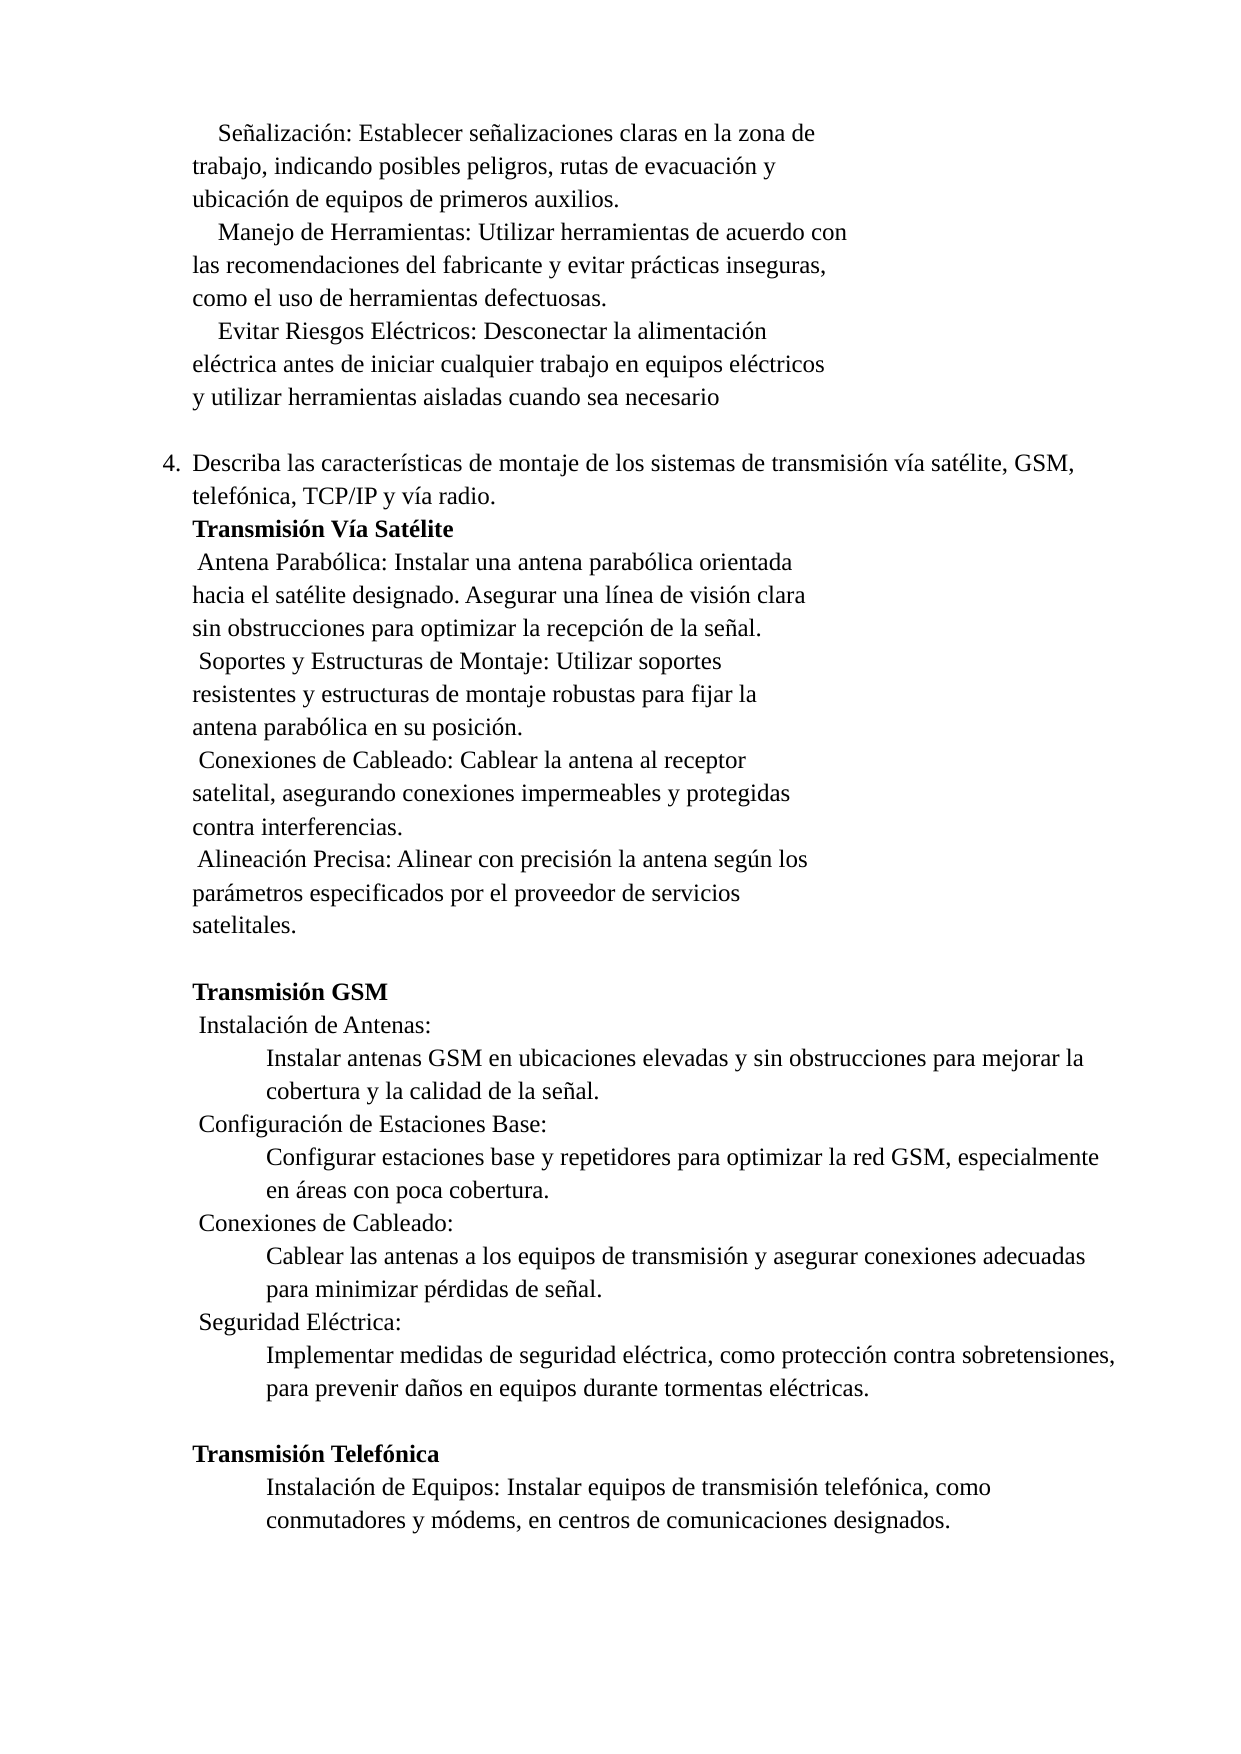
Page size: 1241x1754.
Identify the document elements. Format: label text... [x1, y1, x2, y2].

list Antena Parabólica: Instalar una antena parabólica orientada [162, 547, 1122, 576]
list Transmisión GSM [162, 977, 1122, 1005]
list Instalar antenas GSM en ubicaciones elevadas y sin obstrucciones para mejorar la cobertura y la calidad de la señal. [236, 1043, 1122, 1104]
list Cablear las antenas a los equipos de transmisión y asegurar conexiones adecuadas para minimizar pérdidas de señal. [162, 1241, 1122, 1303]
list sin obstrucciones para optimizar la recepción de la señal. [162, 613, 1122, 642]
list las recomendaciones del fabricante y evitar prácticas inseguras, [162, 250, 1122, 279]
list  Evitar Riesgos Eléctricos: Desconectar la alimentación [162, 316, 1122, 345]
list Alineación Precisa: Alinear con precisión la antena según los [162, 844, 1122, 873]
list satelital, asegurando conexiones impermeables y protegidas [162, 778, 1122, 807]
list Instalación de Equipos: Instalar equipos de transmisión telefónica, como conmutadores y módems, en centros de comunicaciones designados. [162, 1472, 1122, 1534]
list parámetros especificados por el proveedor de servicios [162, 878, 1122, 906]
list Transmisión Telefónica [162, 1439, 1122, 1468]
list Instalación de Antenas: [162, 1010, 1122, 1038]
list hacia el satélite designado. Asegurar una línea de visión clara [162, 580, 1122, 609]
list y utilizar herramientas aisladas cuando sea necesario [162, 382, 1122, 411]
list satelitales. [162, 911, 1122, 939]
list Seguridad Eléctrica: [162, 1307, 1122, 1336]
list Conexiones de Cableado: [162, 1208, 1122, 1237]
list Soportes y Estructuras de Montaje: Utilizar soportes [162, 646, 1122, 675]
list trabajo, indicando posibles peligros, rutas de evacuación y [162, 151, 1122, 180]
list como el uso de herramientas defectuosas. [162, 283, 1122, 312]
list Configuración de Estaciones Base: [162, 1109, 1122, 1137]
list ubicación de equipos de primeros auxilios. [162, 184, 1122, 213]
list Implementar medidas de seguridad eléctrica, como protección contra sobretensiones, para prevenir daños en equipos durante tormentas eléctricas. [236, 1340, 1122, 1402]
list Transmisión Vía Satélite [162, 514, 1122, 543]
list Configurar estaciones base y repetidores para optimizar la red GSM, especialmente en áreas con poca cobertura. [236, 1142, 1122, 1203]
list  Manejo de Herramientas: Utilizar herramientas de acuerdo con [162, 217, 1122, 246]
list antena parabólica en su posición. [162, 712, 1122, 741]
list contra interferencias. [162, 812, 1122, 840]
list eléctrica antes de iniciar cualquier trabajo en equipos eléctricos [162, 349, 1122, 378]
list Describa las características de montaje de los sistemas de transmisión vía satélite, GSM, telefónica, TCP/IP y vía radio. [162, 448, 1122, 510]
list Conexiones de Cableado: Cablear la antena al receptor [162, 746, 1122, 774]
list  Señalización: Establecer señalizaciones claras en la zona de [162, 118, 1122, 147]
list resistentes y estructuras de montaje robustas para fijar la [162, 679, 1122, 708]
